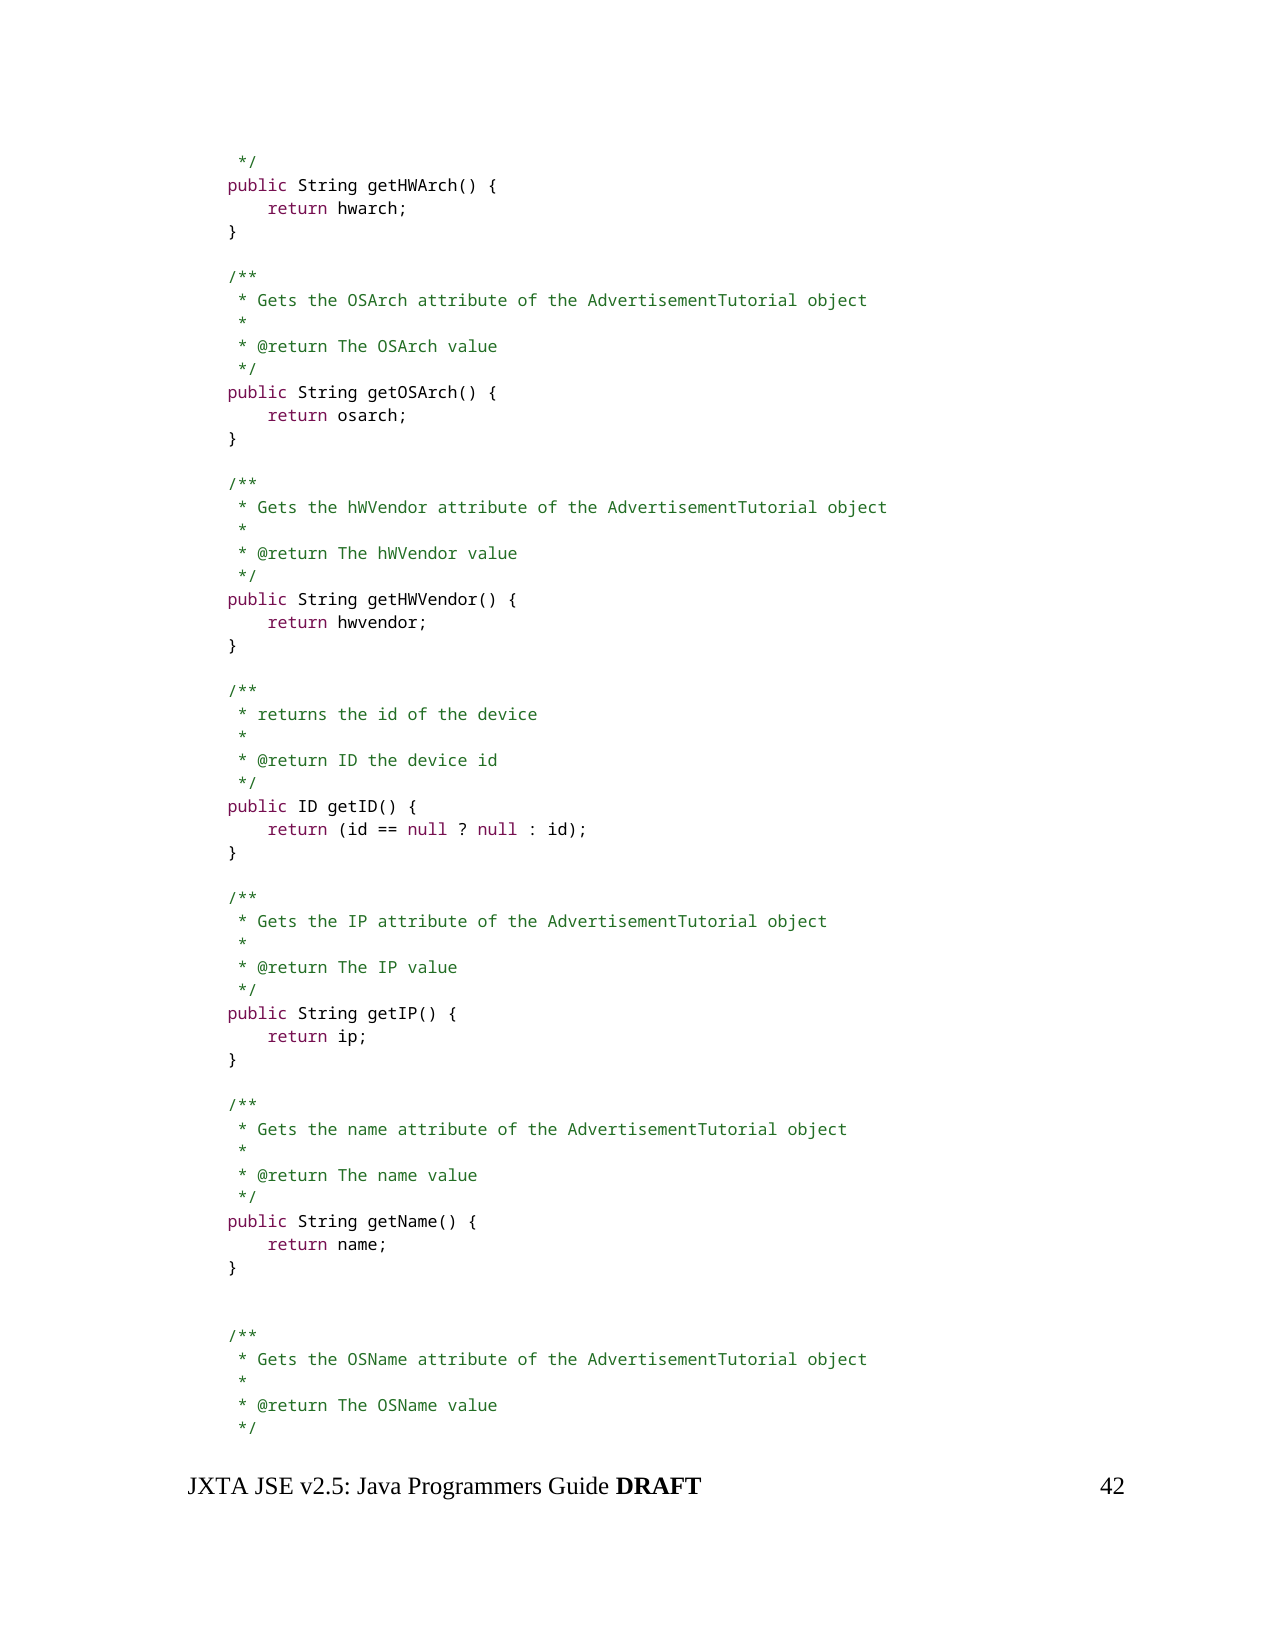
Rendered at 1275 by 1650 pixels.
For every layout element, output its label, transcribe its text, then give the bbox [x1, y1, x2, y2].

text */ [187, 357, 1125, 380]
text /** [187, 887, 1125, 910]
text return hwarch; [187, 196, 1125, 219]
text */ [187, 1186, 1125, 1209]
text return (id == null ? null : id); [187, 818, 1125, 841]
text } [187, 633, 1125, 656]
text public ID getID() { [187, 794, 1125, 818]
text */ [187, 1416, 1125, 1439]
text * returns the id of the device [187, 702, 1125, 726]
text public String getHWVendor() { [187, 587, 1125, 610]
text /** [187, 472, 1125, 495]
text */ [187, 979, 1125, 1002]
text * [187, 518, 1125, 541]
text * @return The hWVendor value [187, 541, 1125, 564]
text * @return The name value [187, 1163, 1125, 1186]
text public String getOSArch() { [187, 380, 1125, 403]
text * Gets the IP attribute of the AdvertisementTutorial object [187, 910, 1125, 933]
text public String getHWArch() { [187, 173, 1125, 196]
text } [187, 426, 1125, 449]
text * [187, 933, 1125, 956]
text * [187, 311, 1125, 334]
text return name; [187, 1232, 1125, 1255]
text * [187, 726, 1125, 748]
text */ [187, 564, 1125, 587]
text return hwvendor; [187, 610, 1125, 633]
text */ [187, 150, 1125, 173]
text } [187, 1048, 1125, 1071]
text * [187, 1370, 1125, 1393]
text * @return The OSName value [187, 1393, 1125, 1416]
text * [187, 1140, 1125, 1163]
text } [187, 1255, 1125, 1278]
text /** [187, 265, 1125, 288]
text return ip; [187, 1025, 1125, 1048]
text * Gets the OSName attribute of the AdvertisementTutorial object [187, 1347, 1125, 1370]
text */ [187, 772, 1125, 794]
text /** [187, 679, 1125, 702]
text return osarch; [187, 403, 1125, 426]
text /** [187, 1094, 1125, 1117]
text * Gets the hWVendor attribute of the AdvertisementTutorial object [187, 495, 1125, 518]
text * @return The IP value [187, 956, 1125, 979]
text public String getName() { [187, 1209, 1125, 1232]
text * Gets the OSArch attribute of the AdvertisementTutorial object [187, 288, 1125, 311]
text * Gets the name attribute of the AdvertisementTutorial object [187, 1117, 1125, 1140]
text public String getIP() { [187, 1002, 1125, 1025]
text } [187, 841, 1125, 864]
text * @return The OSArch value [187, 334, 1125, 357]
text } [187, 219, 1125, 242]
text /** [187, 1324, 1125, 1347]
text * @return ID the device id [187, 748, 1125, 772]
